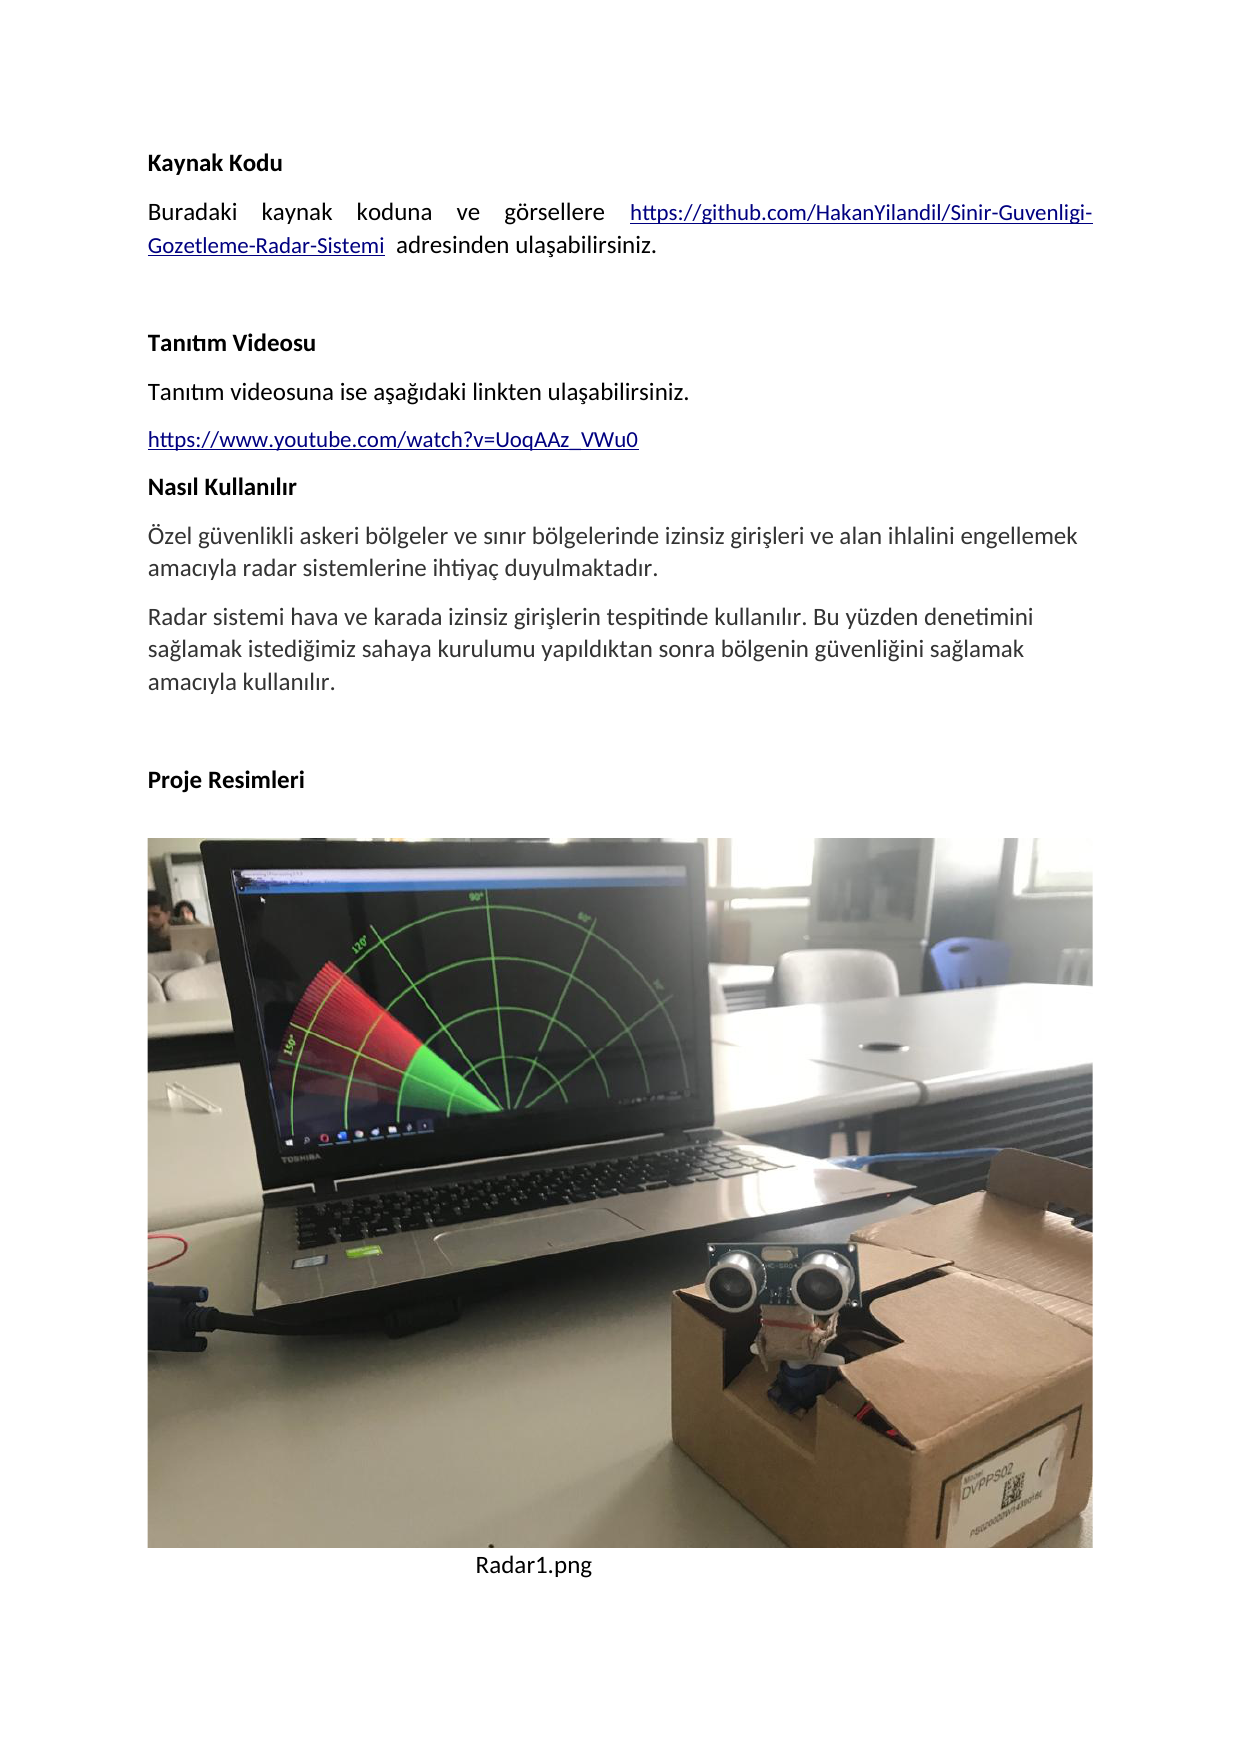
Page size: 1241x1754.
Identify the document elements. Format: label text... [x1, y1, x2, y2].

text Radar1.png [148, 1548, 1093, 1580]
text Kaynak Kodu [148, 148, 1093, 178]
text Proje Resimleri [148, 764, 1093, 794]
text [148, 813, 1093, 838]
text Buradaki kaynak koduna ve görsellere https://github.com/HakanYilandil/Sinir-Guvenligi-Gozetleme-Radar-Sistemi adresinden ulaşabilirsiniz. [148, 197, 1093, 259]
text Tanıtım videosuna ise aşağıdaki linkten ulaşabilirsiniz. [148, 376, 1093, 406]
text https://www.youtube.com/watch?v=UoqAAz_VWu0 [148, 425, 1093, 453]
text Tanıtım Videosu [148, 327, 1093, 357]
text Özel güvenlikli askeri bölgeler ve sınır bölgelerinde izinsiz girişleri ve alan ihlalini engellemek amacıyla radar sistemlerine ihtiyaç duyulmaktadır. [148, 520, 1093, 583]
text Radar sistemi hava ve karada izinsiz girişlerin tespitinde kullanılır. Bu yüzden denetimini sağlamak istediğimiz sahaya kurulumu yapıldıktan sonra bölgenin güvenliğini sağlamak amacıyla kullanılır. [148, 601, 1093, 696]
text Nasıl Kullanılır [148, 471, 1093, 502]
